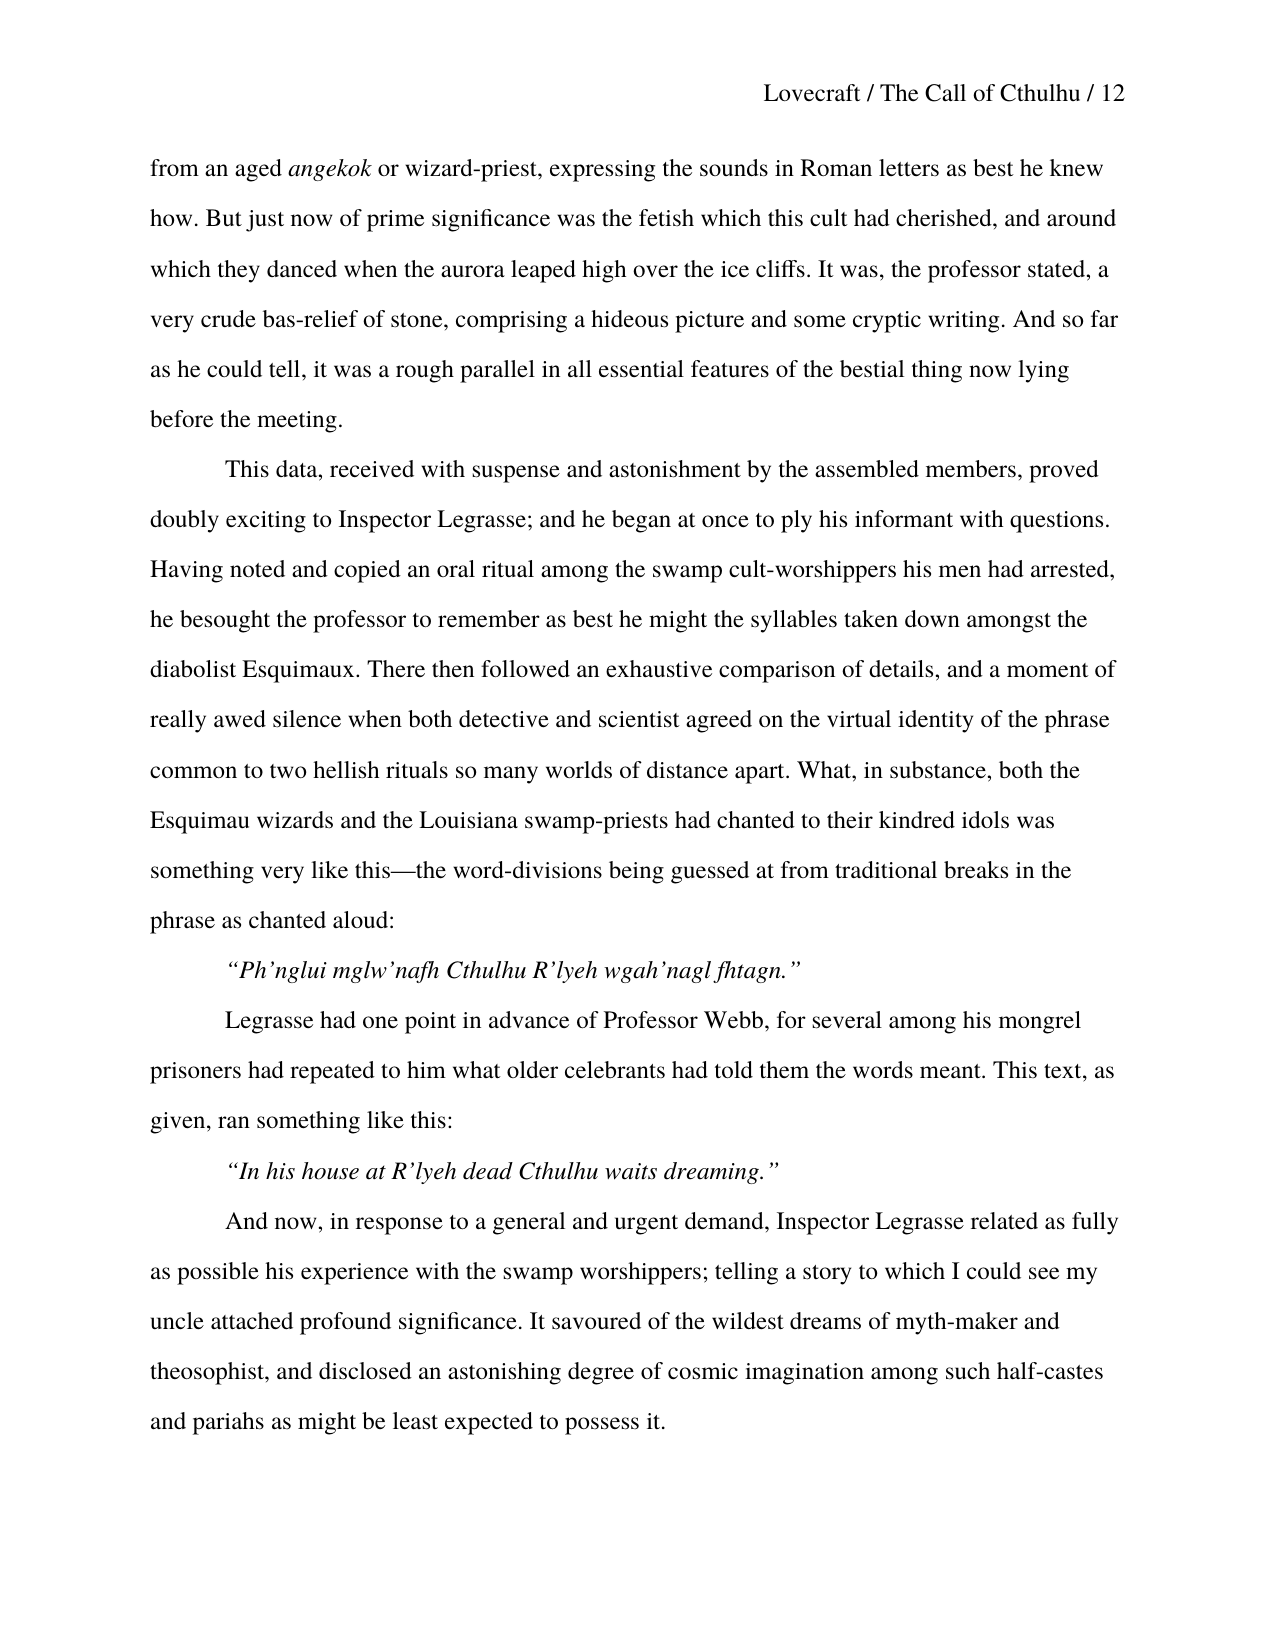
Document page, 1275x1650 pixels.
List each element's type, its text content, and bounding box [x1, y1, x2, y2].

text from an aged angekok or wizard-priest, expressing the sounds in Roman letters as best he knew how. But just now of prime significance was the fetish which this cult had cherished, and around which they danced when the aurora leaped high over the ice cliffs. It was, the professor stated, a very crude bas-relief of stone, comprising a hideous picture and some cryptic writing. And so far as he could tell, it was a rough parallel in all essential features of the bestial thing now lying before the meeting. [150, 150, 1125, 434]
text This data, received with suspense and astonishment by the assembled members, proved doubly exciting to Inspector Legrasse; and he began at once to ply his informant with questions. Having noted and copied an oral ritual among the swamp cult-worshippers his men had arrested, he besought the professor to remember as best he might the syllables taken down amongst the diabolist Esquimaux. There then followed an exhaustive comparison of details, and a moment of really awed silence when both detective and scientist agreed on the virtual identity of the phrase common to two hellish rituals so many worlds of distance apart. What, in substance, both the Esquimau wizards and the Louisiana swamp-priests had chanted to their kindred idols was something very like this—the word-divisions being guessed at from traditional breaks in the phrase as chanted aloud: [150, 451, 1125, 935]
text And now, in response to a general and urgent demand, Inspector Legrasse related as fully as possible his experience with the swamp worshippers; telling a story to which I could see my uncle attached profound significance. It savoured of the wildest dreams of myth-maker and theosophist, and disclosed an astonishing degree of cosmic imagination among such half-castes and pariahs as might be least expected to possess it. [150, 1203, 1125, 1437]
text Legrasse had one point in advance of Professor Webb, for several among his mongrel prisoners had repeated to him what older celebrants had told them the words meant. This text, as given, ran something like this: [150, 1002, 1125, 1136]
text “Ph’nglui mglw’nafh Cthulhu R’lyeh wgah’nagl fhtagn.” [150, 952, 1125, 986]
text “In his house at R’lyeh dead Cthulhu waits dreaming.” [150, 1153, 1125, 1186]
